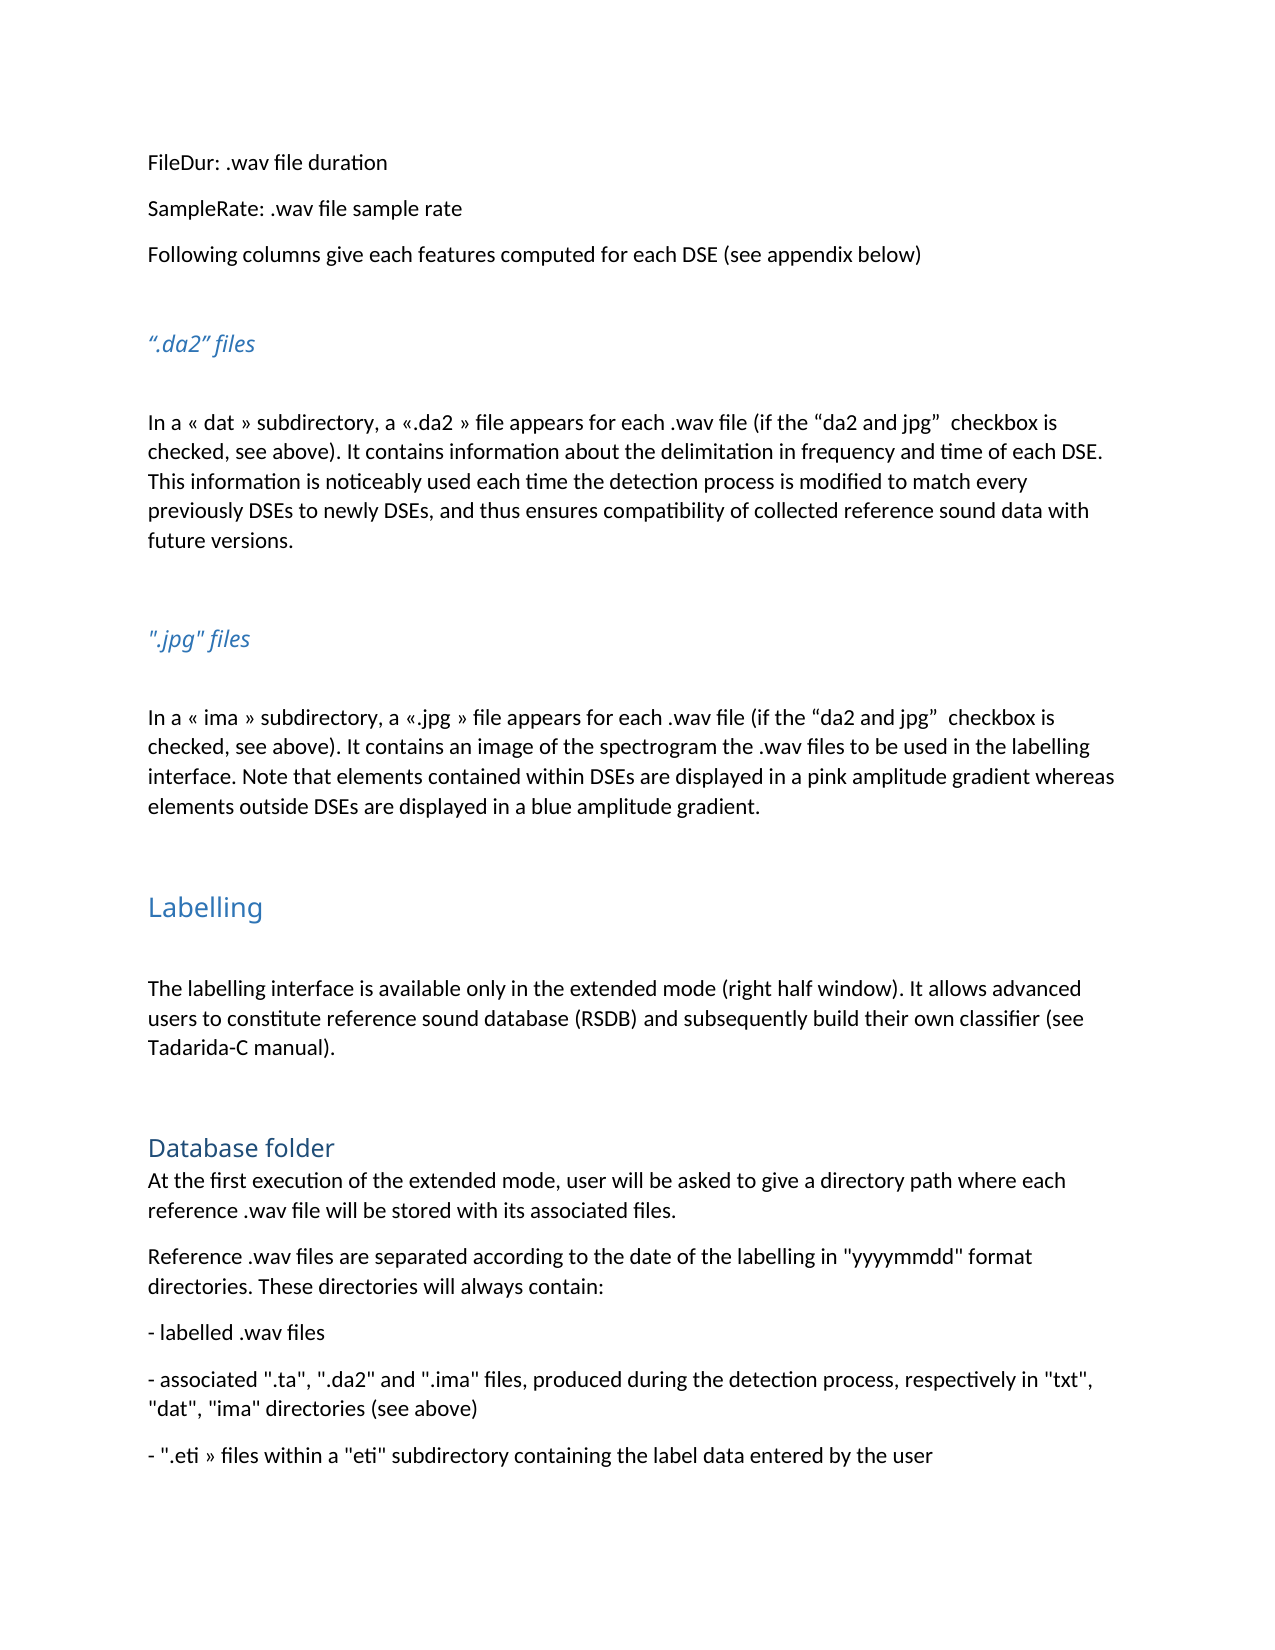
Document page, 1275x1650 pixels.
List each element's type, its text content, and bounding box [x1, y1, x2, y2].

text FileDur: .wav file duration [148, 148, 1127, 176]
text - ".eti » files within a "eti" subdirectory containing the label data entered by the user [148, 1441, 1127, 1469]
subtitle ".jpg" files [148, 623, 1127, 654]
text At the first execution of the extended mode, user will be asked to give a directory path where each reference .wav file will be stored with its associated files. [148, 1166, 1127, 1224]
subtitle “.da2” files [148, 328, 1127, 359]
text - labelled .wav files [148, 1318, 1127, 1346]
text Reference .wav files are separated according to the date of the labelling in "yyyymmdd" format directories. These directories will always contain: [148, 1242, 1127, 1300]
text In a « dat » subdirectory, a «.da2 » file appears for each .wav file (if the “da2 and jpg” checkbox is checked, see above). It contains information about the delimitation in frequency and time of each DSE. This information is noticeably used each time the detection process is modified to match every previously DSEs to newly DSEs, and thus ensures compatibility of collected reference sound data with future versions. [148, 408, 1127, 554]
subtitle Labelling [148, 889, 1127, 926]
text The labelling interface is available only in the extended mode (right half window). It allows advanced users to constitute reference sound database (RSDB) and subsequently build their own classifier (see Tadarida-C manual). [148, 974, 1127, 1061]
subtitle Database folder [148, 1130, 1127, 1164]
text SampleRate: .wav file sample rate [148, 194, 1127, 222]
text - associated ".ta", ".da2" and ".ima" files, produced during the detection process, respectively in "txt", "dat", "ima" directories (see above) [148, 1365, 1127, 1422]
text In a « ima » subdirectory, a «.jpg » file appears for each .wav file (if the “da2 and jpg” checkbox is checked, see above). It contains an image of the spectrogram the .wav files to be used in the labelling interface. Note that elements contained within DSEs are displayed in a pink amplitude gradient whereas elements outside DSEs are displayed in a blue amplitude gradient. [148, 703, 1127, 820]
text Following columns give each features computed for each DSE (see appendix below) [148, 240, 1127, 268]
